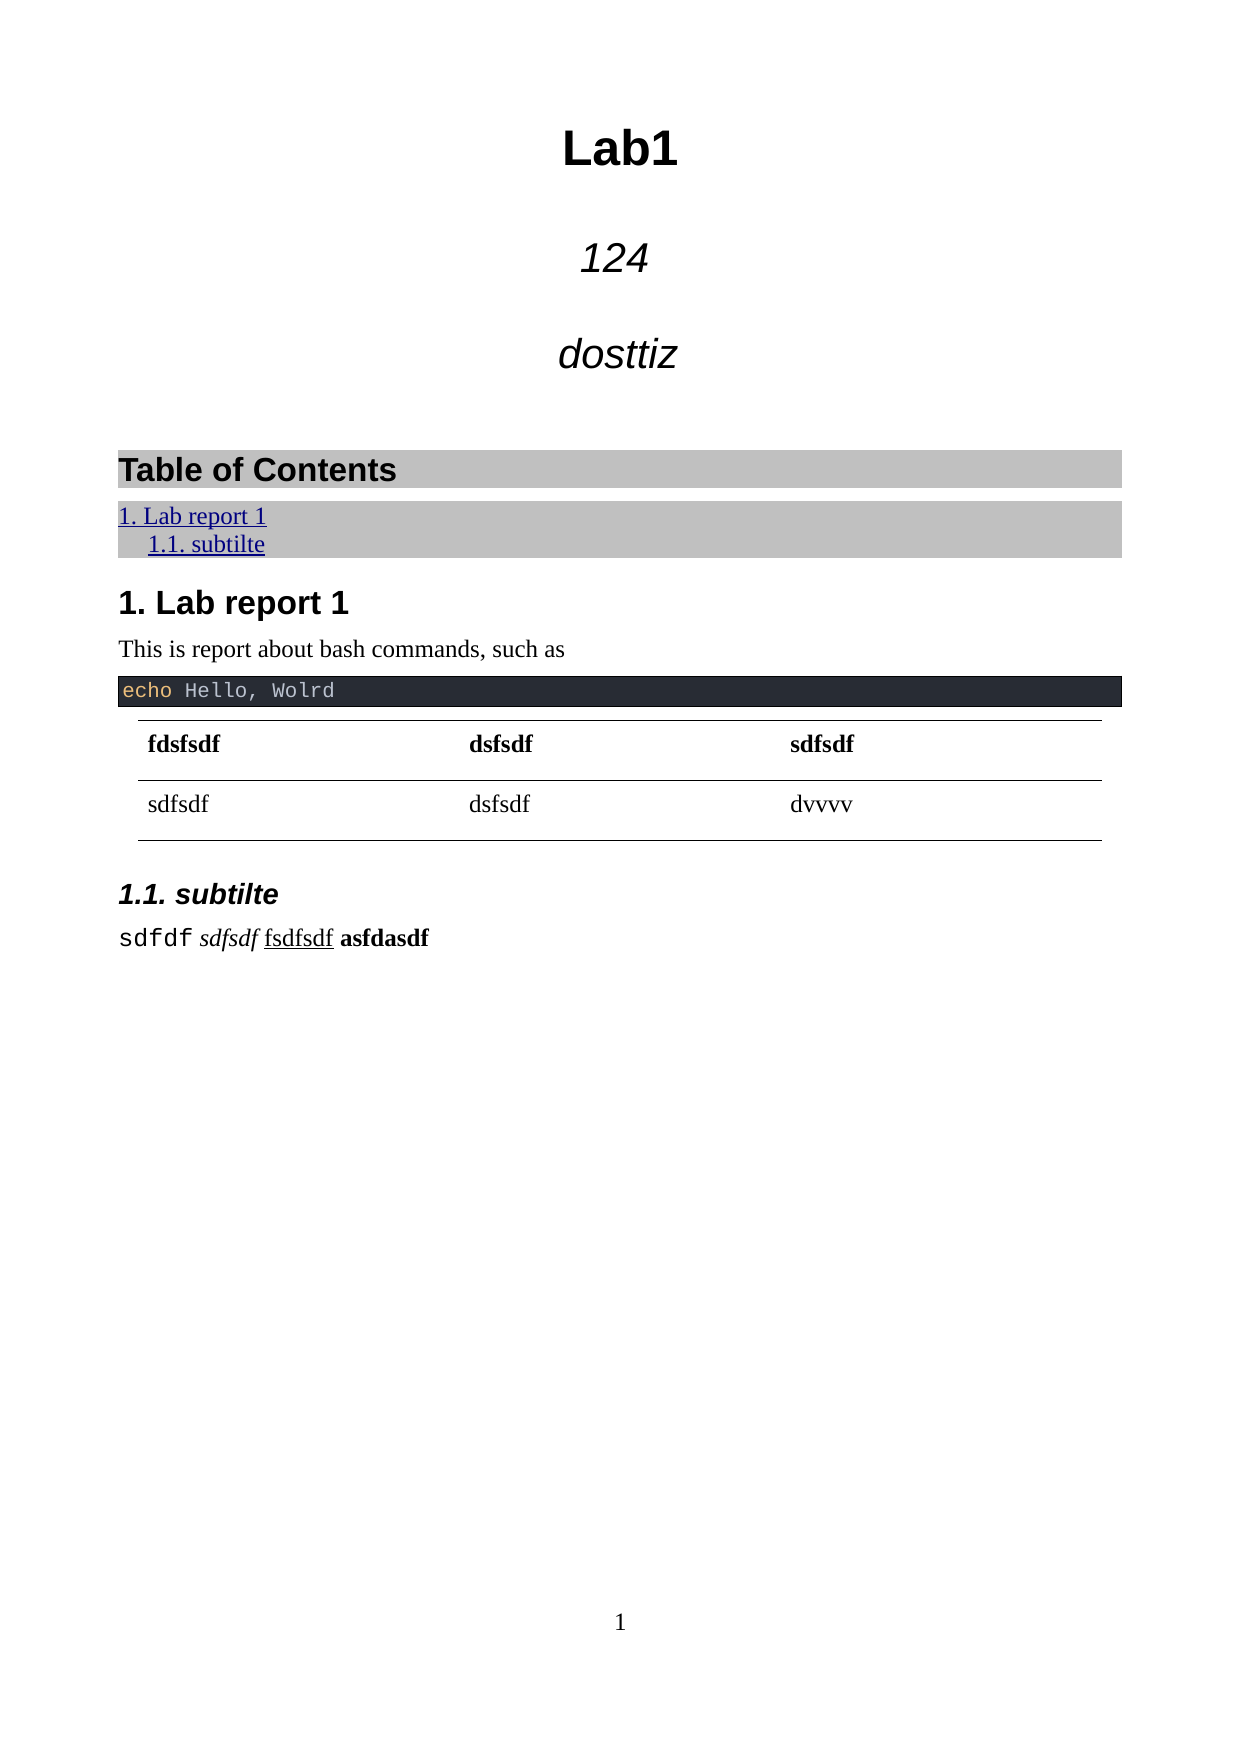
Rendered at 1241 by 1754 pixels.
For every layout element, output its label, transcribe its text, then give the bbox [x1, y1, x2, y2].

text sdfdf sdfsdf fsdfsdf asfdasdf [118, 923, 1122, 953]
table_header fdsfsdf [138, 721, 459, 780]
subtitle Lab report 1 [118, 583, 1122, 622]
table_cell dvvvv [781, 781, 1102, 840]
subtitle Table of Contents [118, 450, 1122, 488]
subtitle subtilte [118, 877, 1122, 910]
subtitle dosttiz [118, 329, 1122, 377]
table_cell dsfsdf [460, 781, 781, 840]
text 1.1. subtilte [148, 529, 1122, 558]
table_header sdfsdf [781, 721, 1102, 780]
table_header dsfsdf [460, 721, 781, 780]
text echo Hello, Wolrd [119, 677, 1121, 706]
text 1. Lab report 1 [118, 501, 1122, 529]
subtitle 124 [118, 233, 1122, 281]
table_cell sdfsdf [138, 781, 459, 840]
text This is report about bash commands, such as [118, 634, 1122, 663]
title Lab1 [118, 118, 1122, 176]
